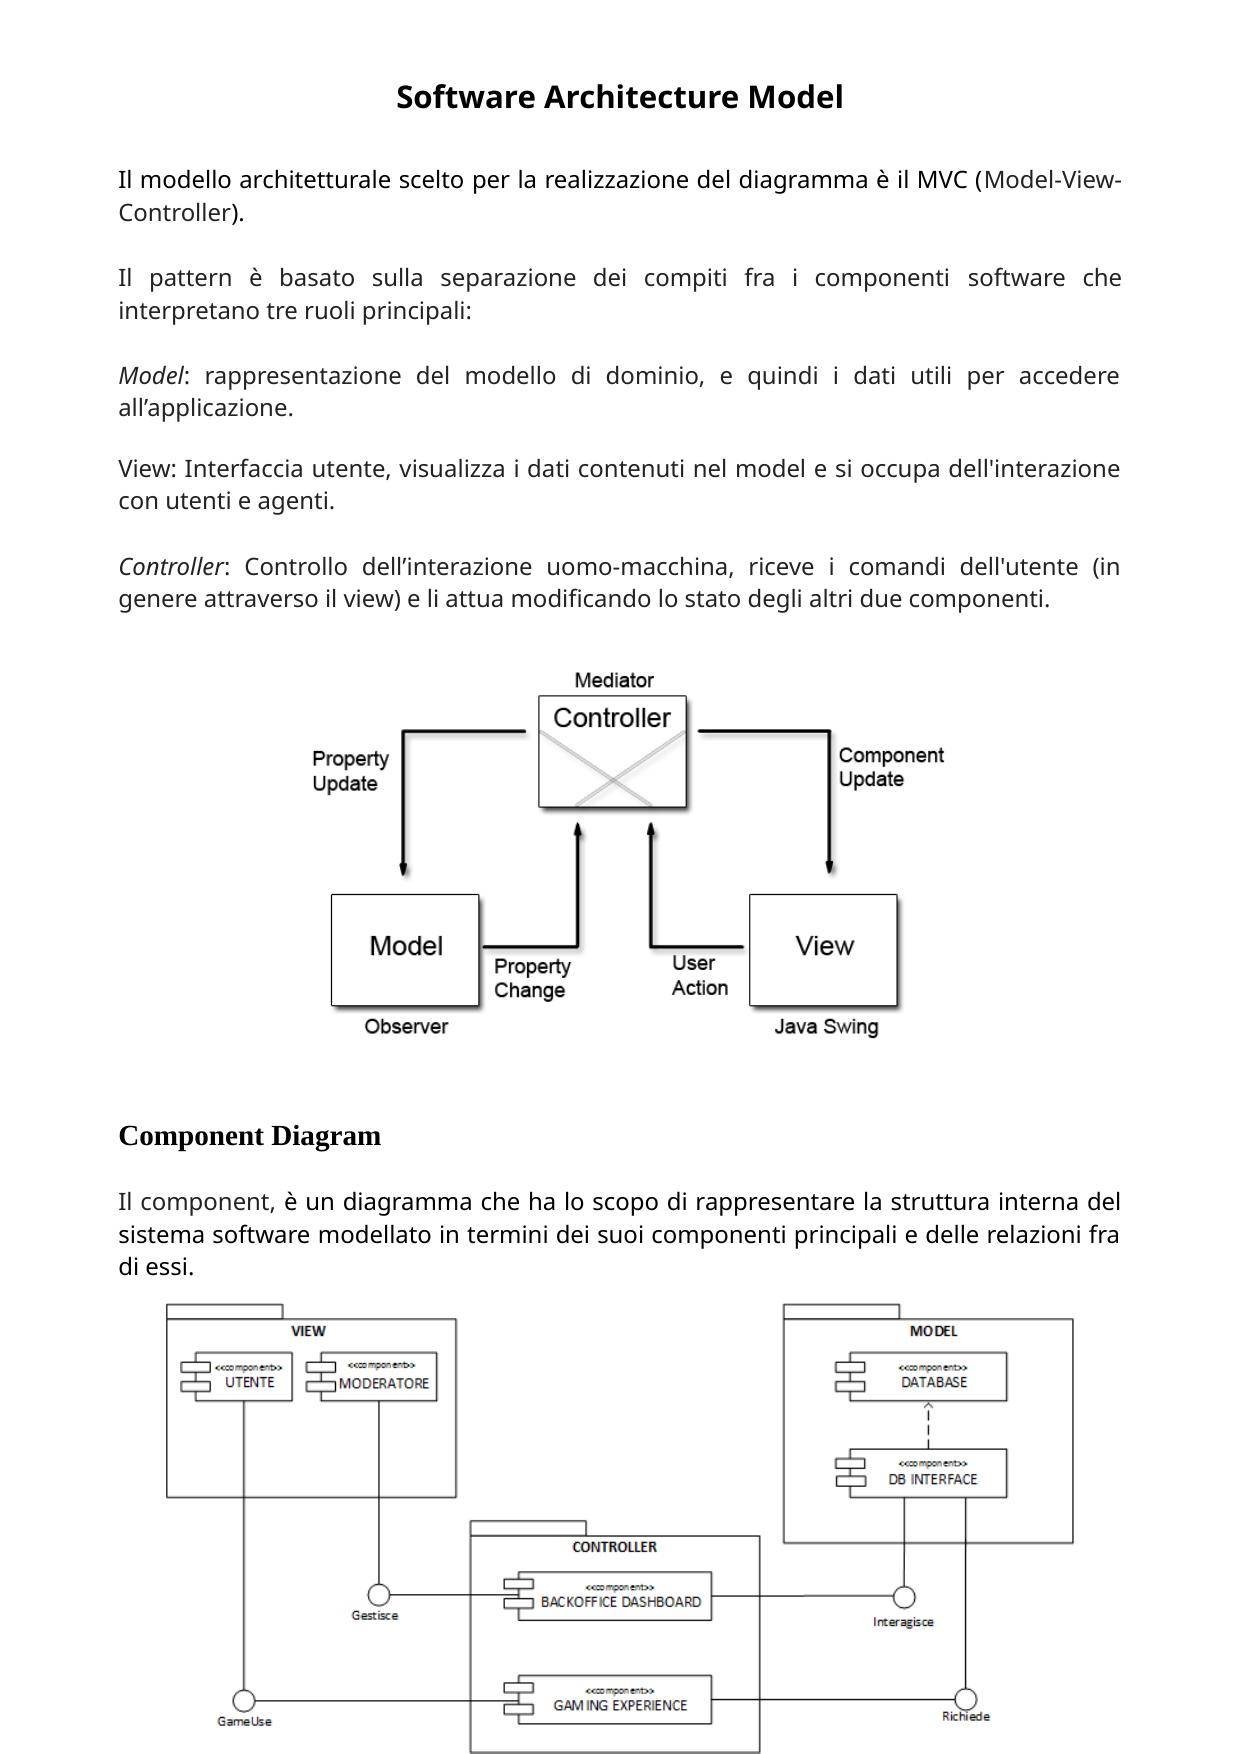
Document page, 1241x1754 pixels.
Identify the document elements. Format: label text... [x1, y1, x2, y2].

text Controller: Controllo dell’interazione uomo-macchina, riceve i comandi dell'utente (in genere attraverso il view) e li attua modificando lo stato degli altri due componenti. [118, 549, 1122, 614]
text Il modello architetturale scelto per la realizzazione del diagramma è il MVC (Model-View-Controller). [118, 163, 1122, 228]
text Model: rappresentazione del modello di dominio, e quindi i dati utili per accedere all’applicazione. [118, 359, 1122, 424]
text Il component, è un diagramma che ha lo scopo di rappresentare la struttura interna del sistema software modellato in termini dei suoi componenti principali e delle relazioni fra di essi. [118, 1185, 1122, 1283]
text View: Interfaccia utente, visualizza i dati contenuti nel model e si occupa dell'interazione con utenti e agenti. [118, 451, 1122, 517]
text Software Architecture Model [118, 75, 1122, 118]
text Il pattern è basato sulla separazione dei compiti fra i componenti software che interpretano tre ruoli principali: [118, 261, 1122, 326]
text Component Diagram [118, 1118, 1122, 1151]
